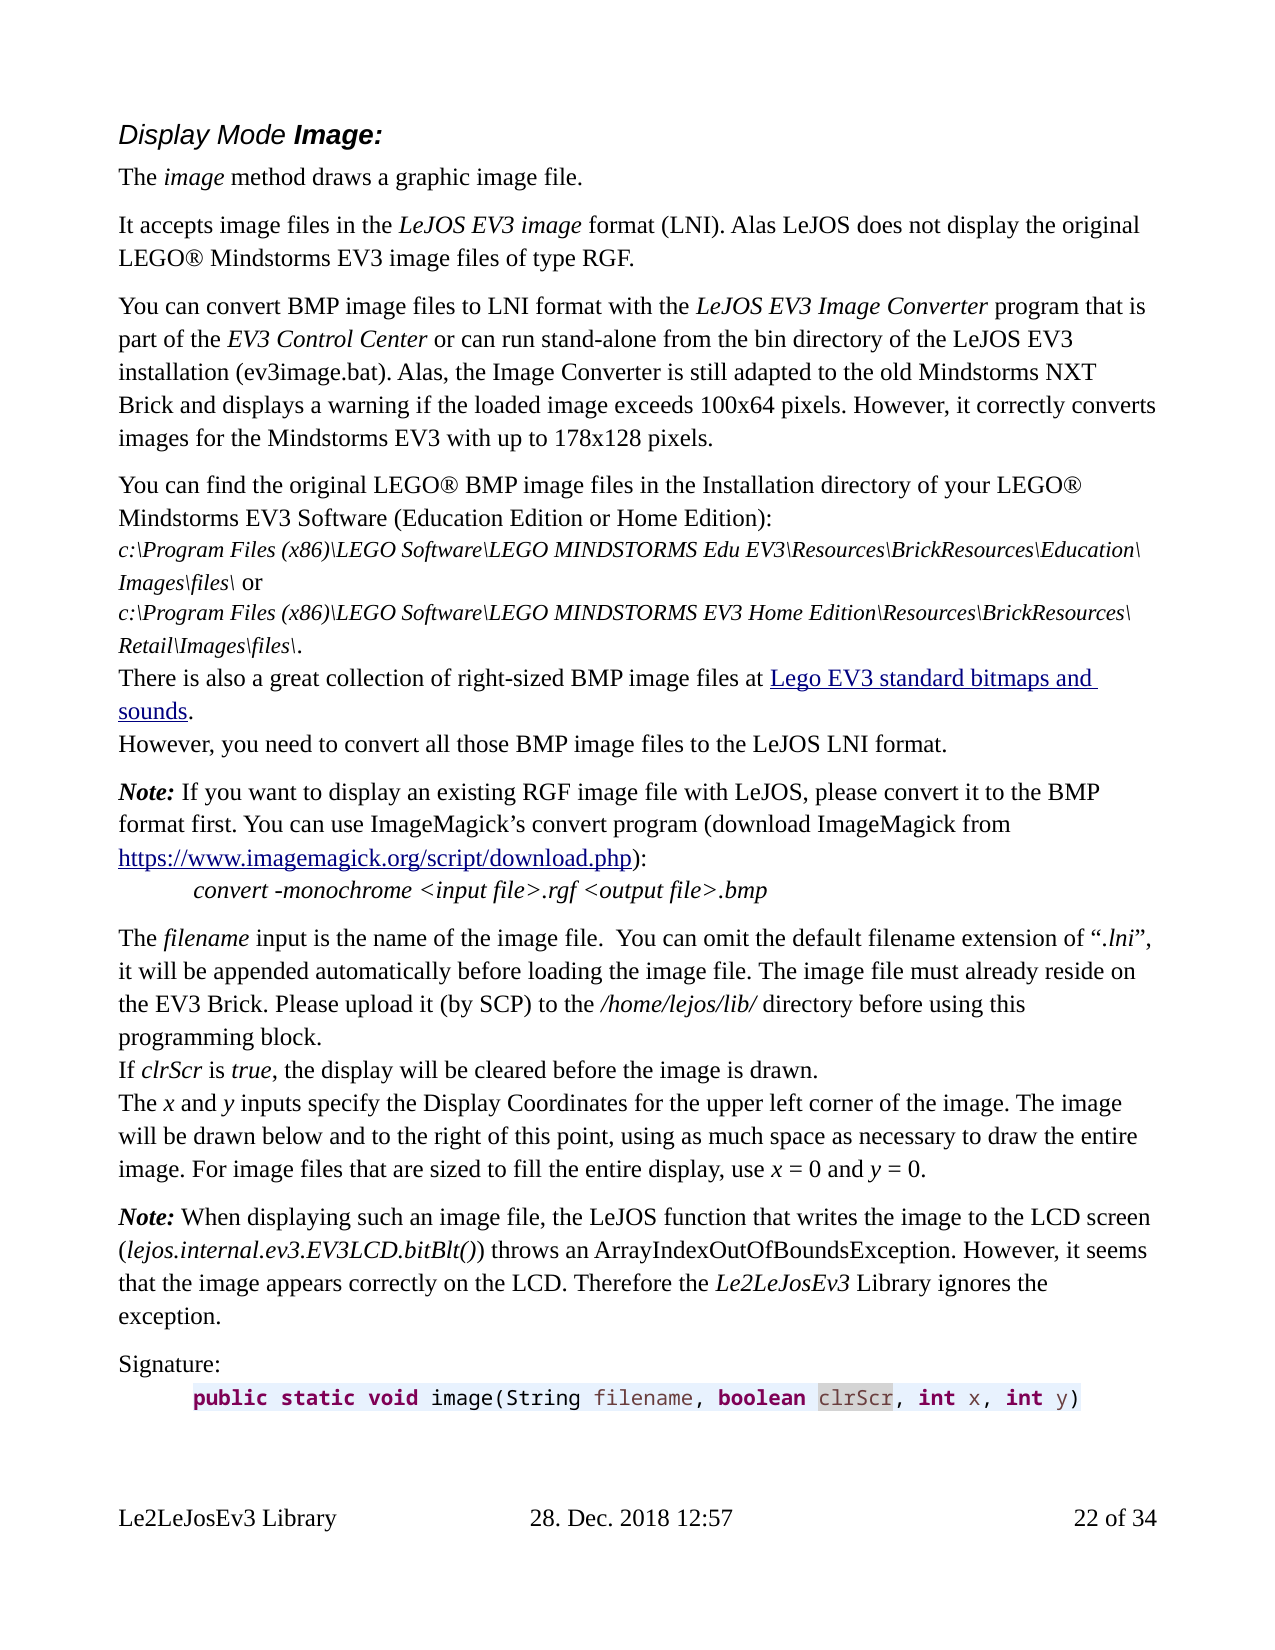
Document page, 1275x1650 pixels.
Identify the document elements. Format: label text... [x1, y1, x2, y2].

text Note: If you want to display an existing RGF image file with LeJOS, please convert it to the BMP format first. You can use ImageMagick’s convert program (download ImageMagick from https://www.imagemagick.org/script/download.php): convert -monochrome <input file>.rgf <output file>.bmp [118, 777, 1157, 904]
subtitle Display Mode Image: [118, 118, 1157, 150]
text The filename input is the name of the image file. You can omit the default filename extension of “.lni”, it will be appended automatically before loading the image file. The image file must already reside on the EV3 Brick. Please upload it (by SCP) to the /home/lejos/lib/ directory before using this programming block. If clrScr is true, the display will be cleared before the image is drawn. The x and y inputs specify the Display Coordinates for the upper left corner of the image. The image will be drawn below and to the right of this point, using as much space as necessary to draw the entire image. For image files that are sized to fill the entire display, use x = 0 and y = 0. [118, 923, 1157, 1183]
text You can find the original LEGO® BMP image files in the Installation directory of your LEGO® Mindstorms EV3 Software (Education Edition or Home Edition): c:\Program Files (x86)\LEGO Software\LEGO MINDSTORMS Edu EV3\Resources\BrickResources\Education\Images\files\ or c:\Program Files (x86)\LEGO Software\LEGO MINDSTORMS EV3 Home Edition\Resources\BrickResources\Retail\Images\files\. There is also a great collection of right-sized BMP image files at Lego EV3 standard bitmaps and sounds. However, you need to convert all those BMP image files to the LeJOS LNI format. [118, 470, 1157, 758]
text You can convert BMP image files to LNI format with the LeJOS EV3 Image Converter program that is part of the EV3 Control Center or can run stand-alone from the bin directory of the LeJOS EV3 installation (ev3image.bat). Alas, the Image Converter is still adapted to the old Mindstorms NXT Brick and displays a warning if the loaded image exceeds 100x64 pixels. However, it correctly converts images for the Mindstorms EV3 with up to 178x128 pixels. [118, 291, 1157, 452]
text Signature: public static void image(String filename, boolean clrScr, int x, int y) [118, 1349, 1157, 1411]
text The image method draws a graphic image file. [118, 162, 1157, 191]
text Note: When displaying such an image file, the LeJOS function that writes the image to the LCD screen (lejos.internal.ev3.EV3LCD.bitBlt()) throws an ArrayIndexOutOfBoundsException. However, it seems that the image appears correctly on the LCD. Therefore the Le2LeJosEv3 Library ignores the exception. [118, 1202, 1157, 1330]
text It accepts image files in the LeJOS EV3 image format (LNI). Alas LeJOS does not display the original LEGO® Mindstorms EV3 image files of type RGF. [118, 210, 1157, 272]
